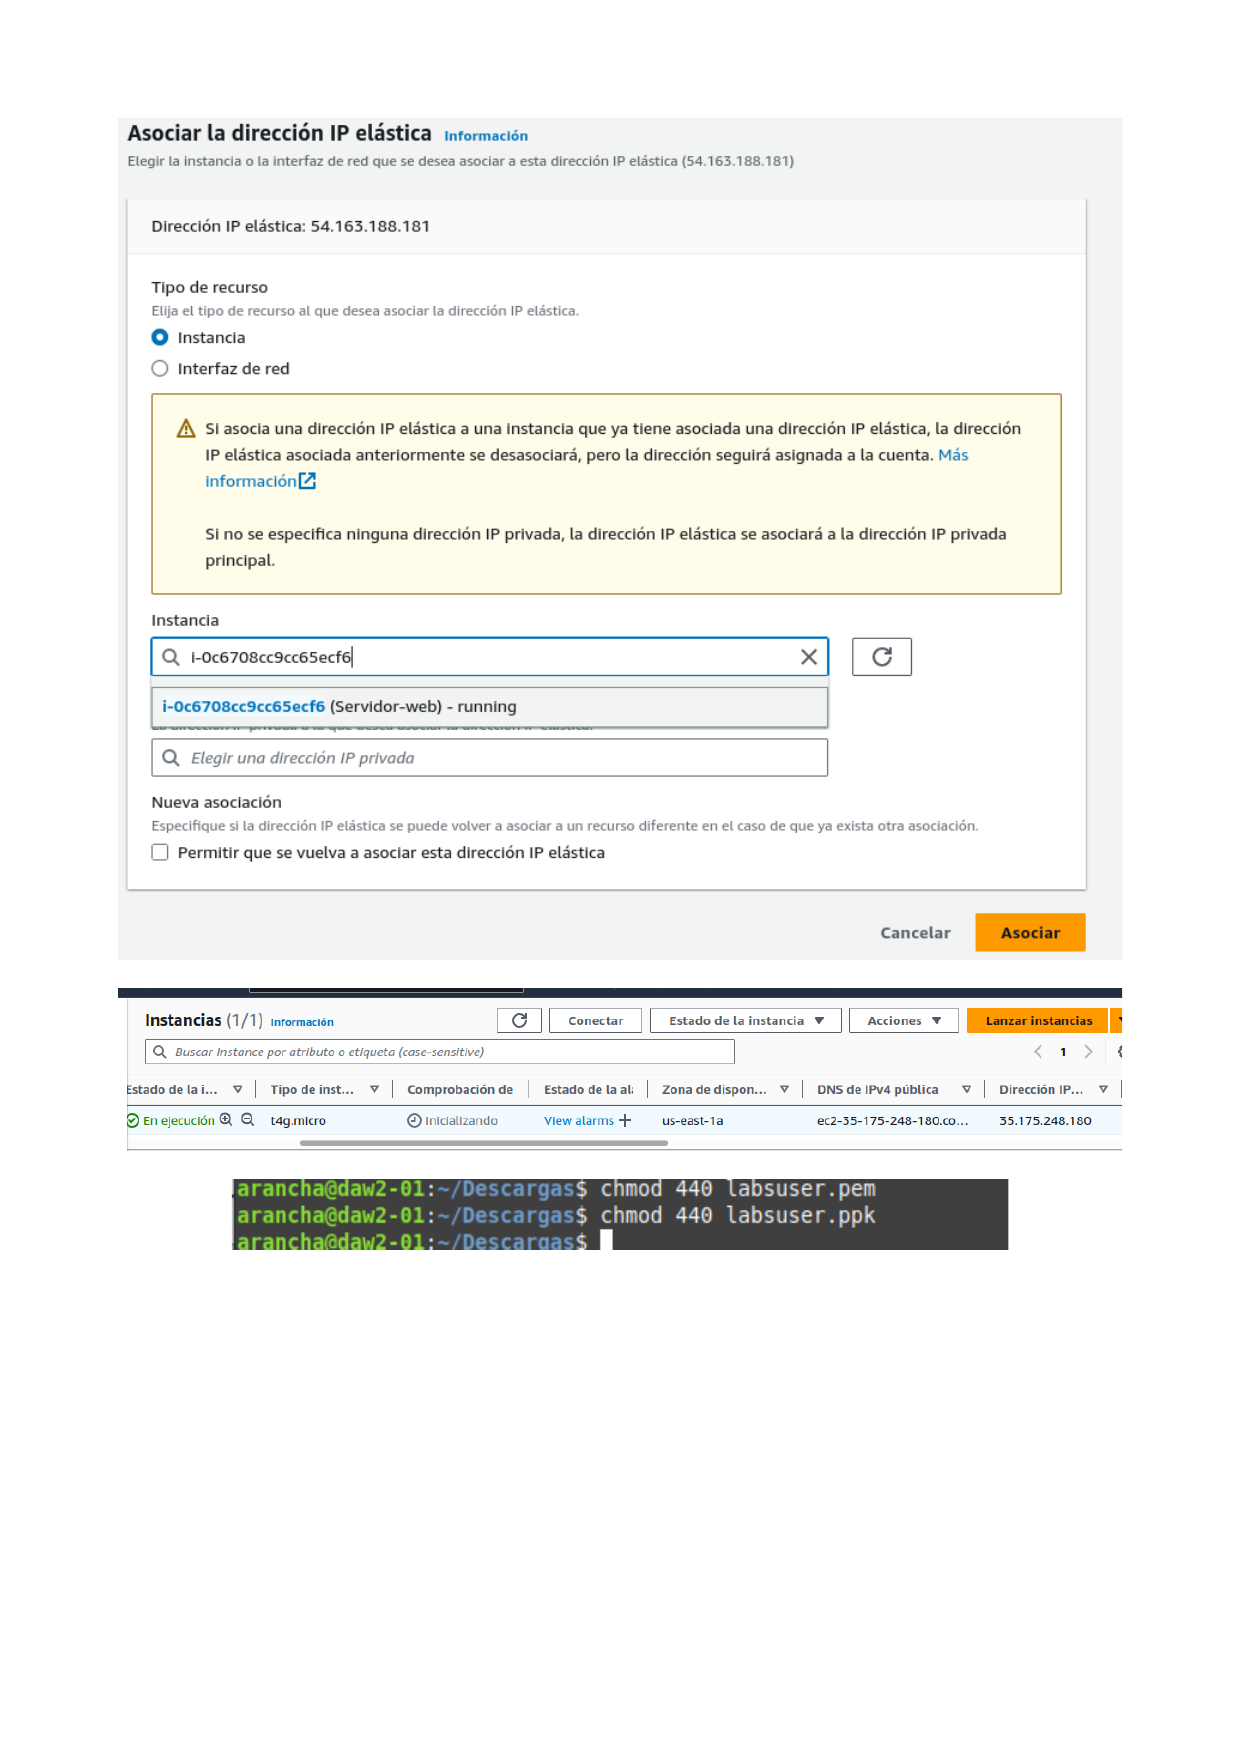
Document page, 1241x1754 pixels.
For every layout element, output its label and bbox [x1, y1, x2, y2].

picture [118, 118, 1123, 960]
picture [118, 988, 1123, 1151]
picture [231, 1179, 1009, 1250]
